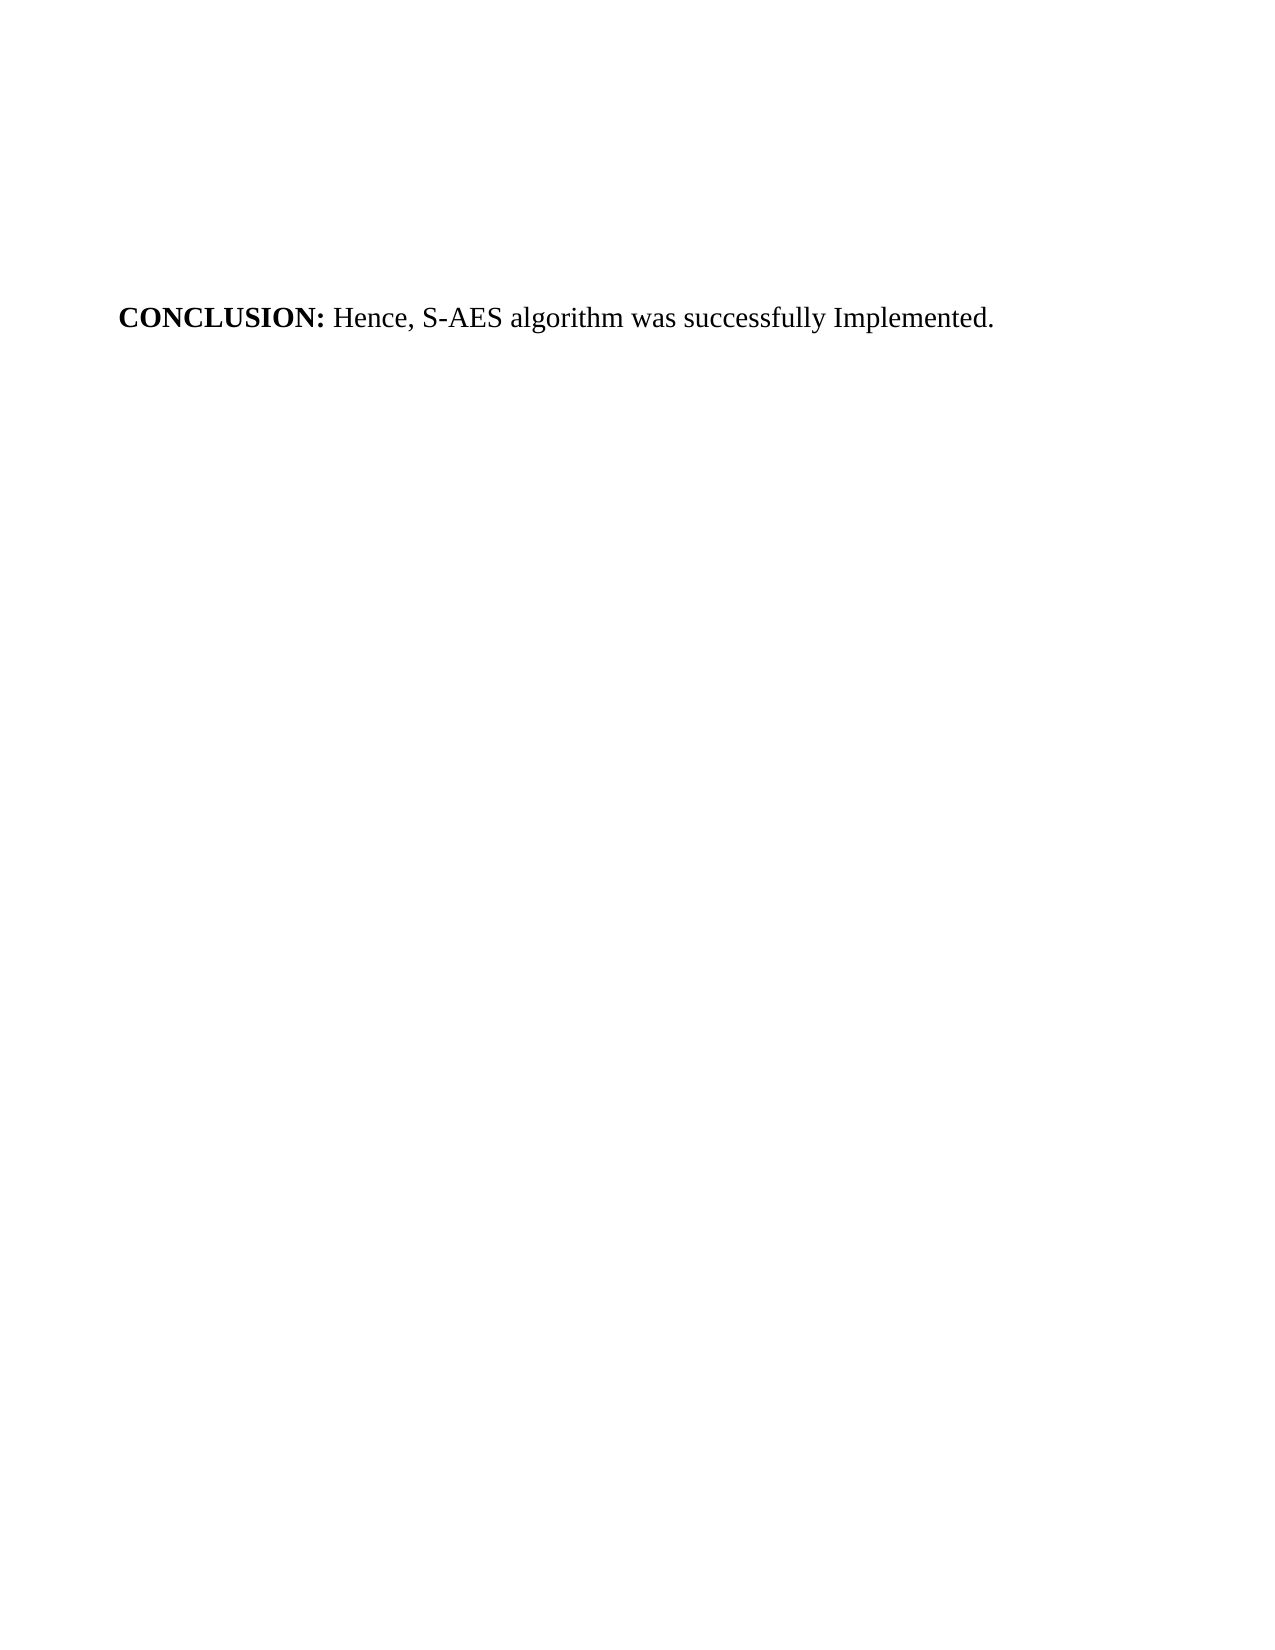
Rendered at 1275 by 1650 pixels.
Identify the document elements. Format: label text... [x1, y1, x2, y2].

text CONCLUSION: Hence, S-AES algorithm was successfully Implemented. [118, 300, 1157, 333]
